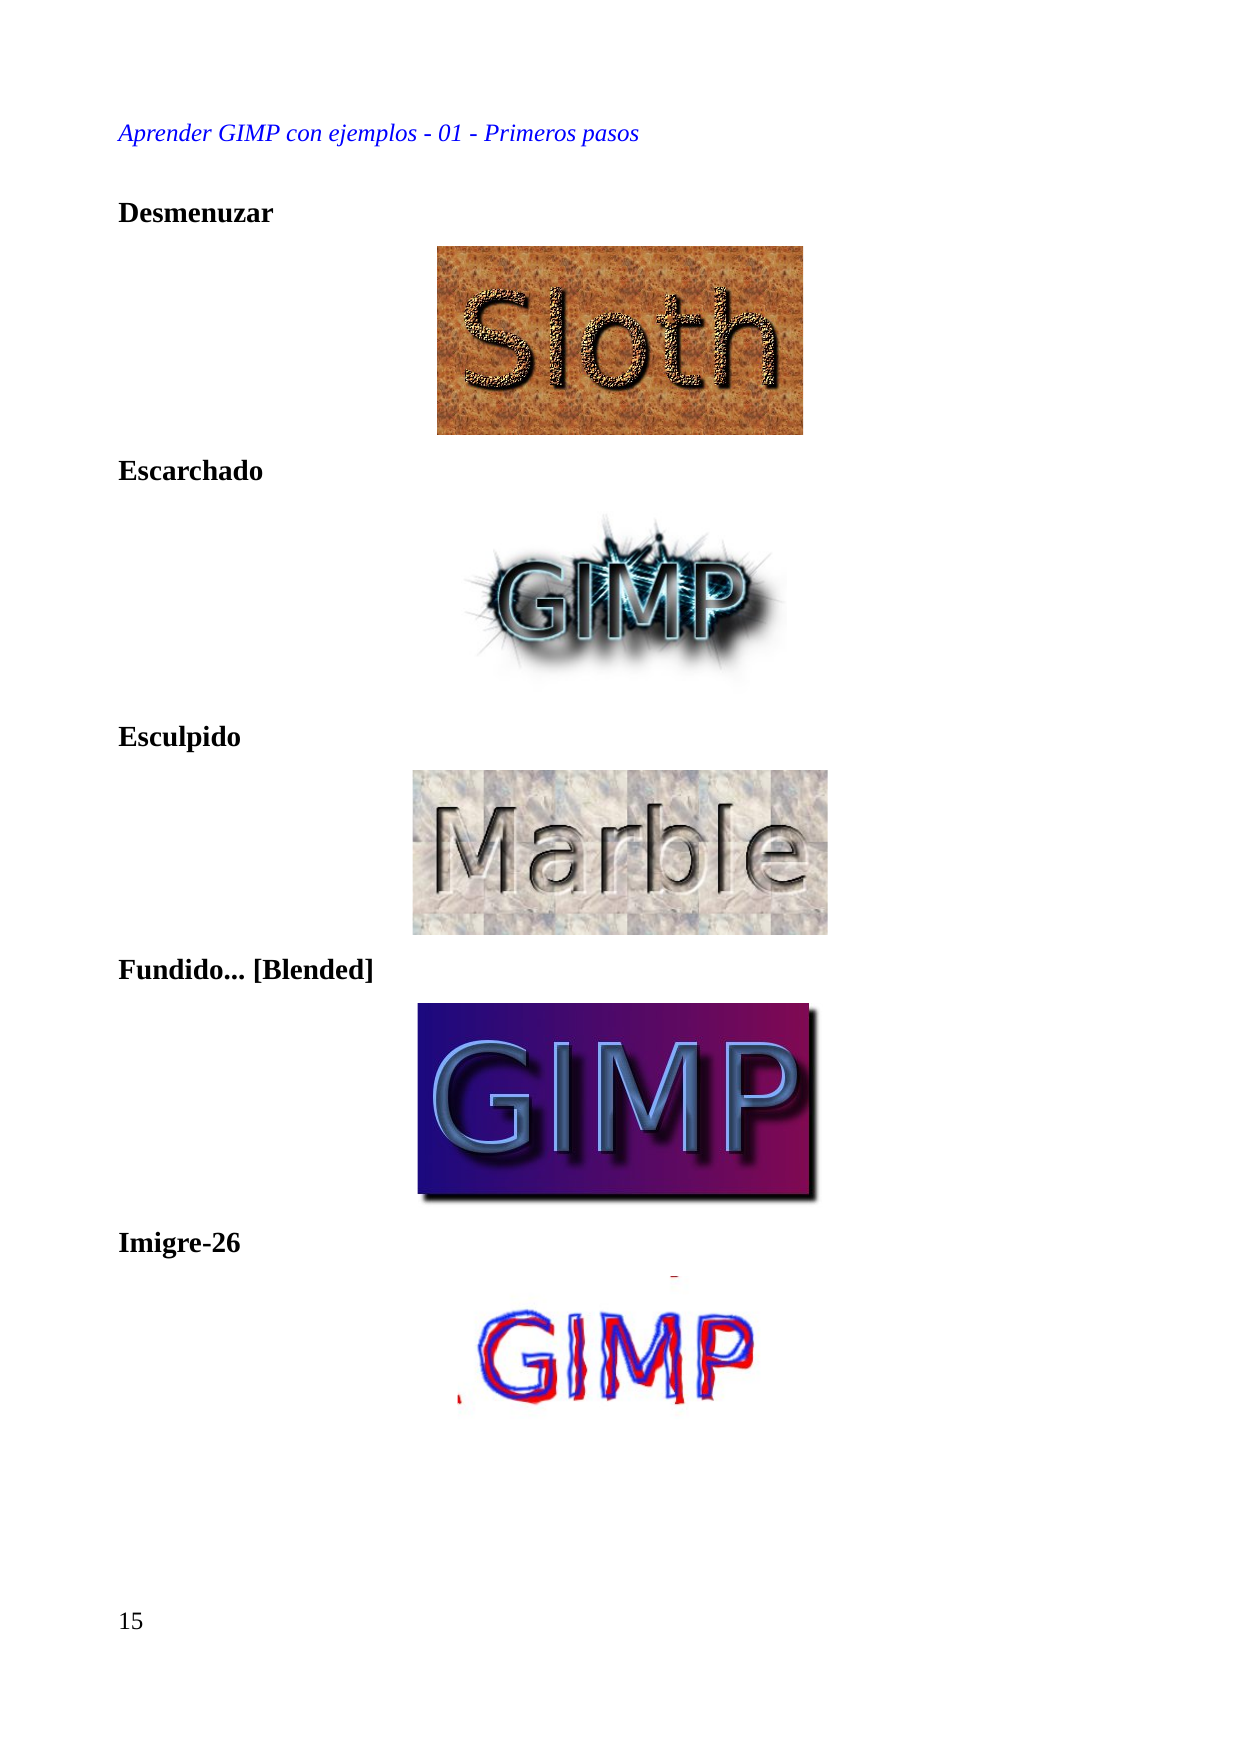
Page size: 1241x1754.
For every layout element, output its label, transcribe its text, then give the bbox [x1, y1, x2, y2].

text Desmenuzar [118, 195, 1122, 228]
picture [412, 770, 828, 935]
text Escarchado [118, 453, 1122, 486]
text Imigre-26 [118, 1225, 1122, 1259]
text Fundido... [Blended] [118, 952, 1122, 986]
picture [437, 246, 804, 435]
picture [453, 503, 787, 702]
text Esculpido [118, 719, 1122, 752]
picture [417, 1003, 823, 1208]
picture [457, 1276, 783, 1451]
